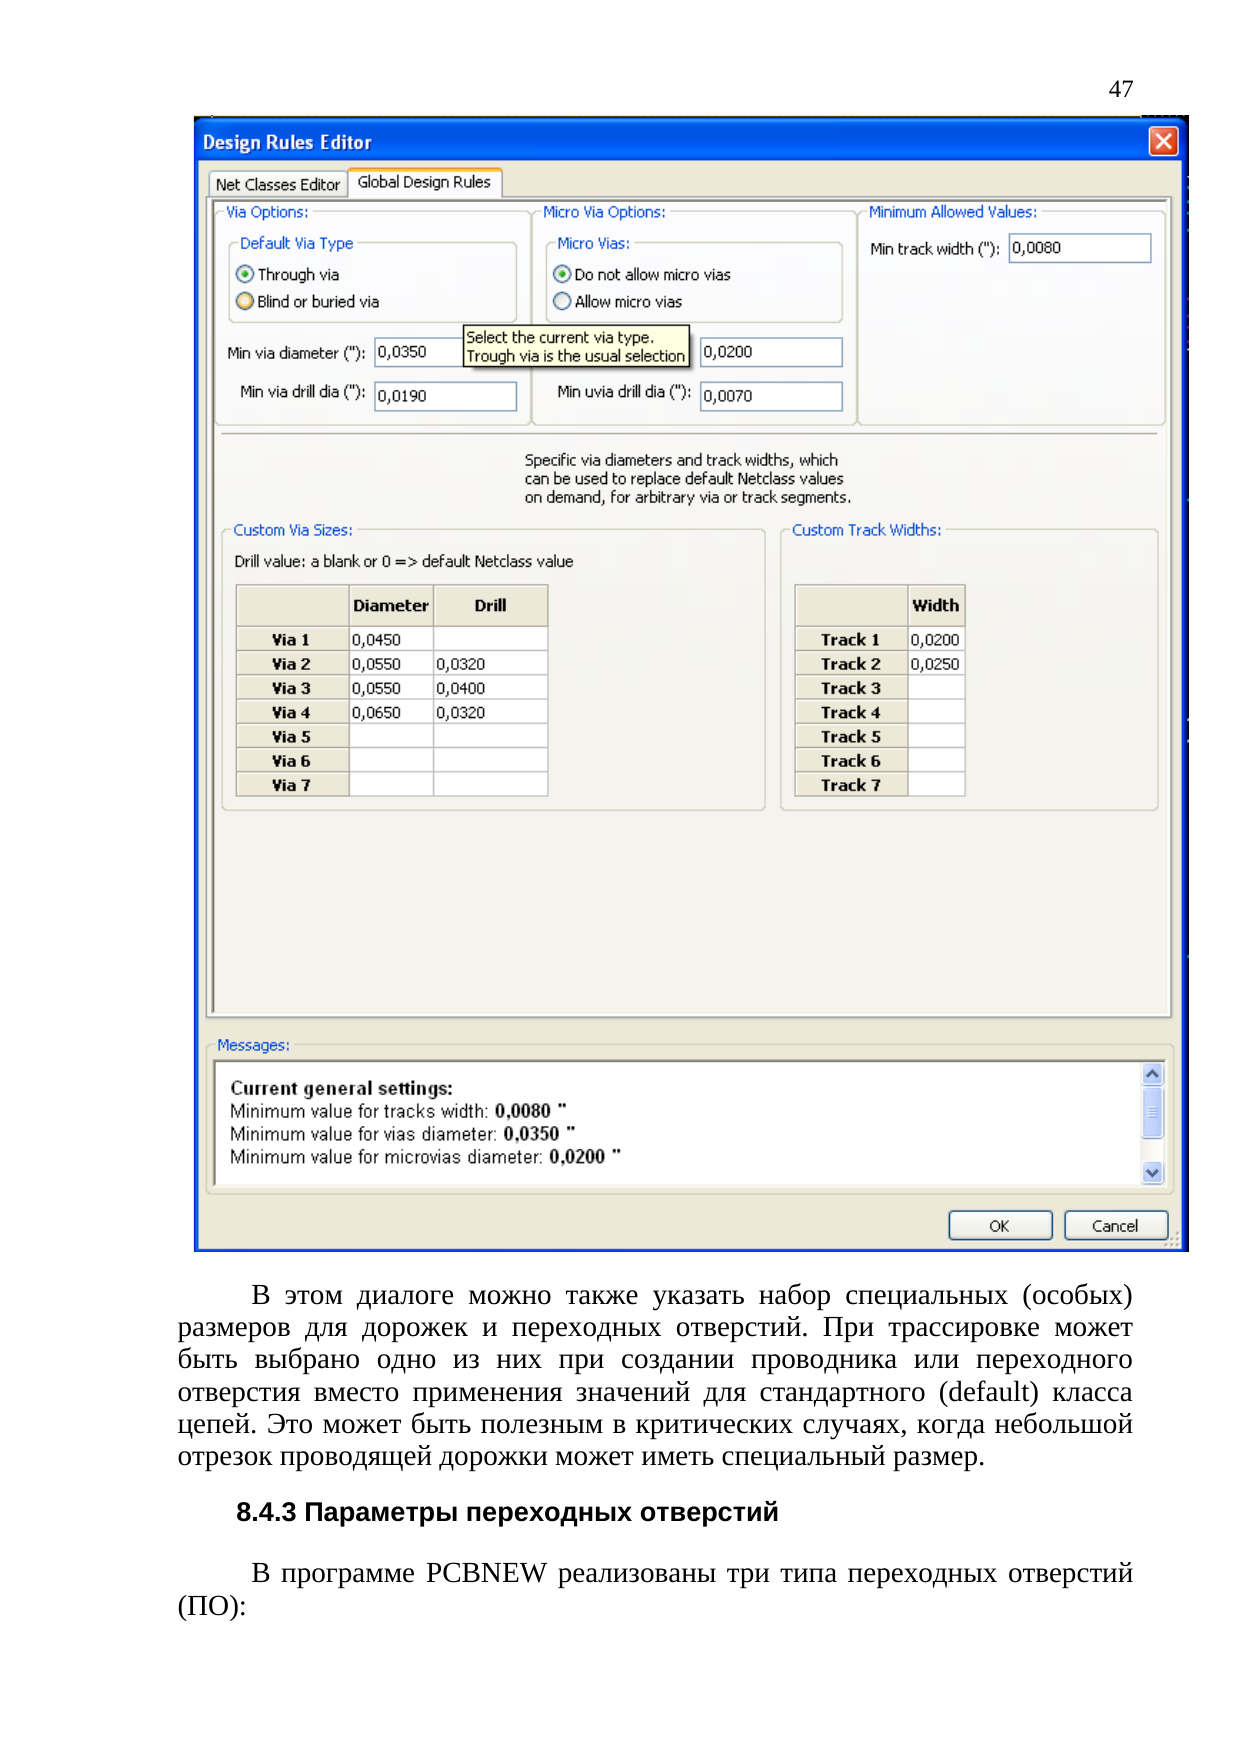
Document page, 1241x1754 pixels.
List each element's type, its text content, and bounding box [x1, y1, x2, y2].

text В этом диалоге можно также указать набор специальных (особых) размеров для дорожек и переходных отверстий. При трассировке может быть выбрано одно из них при создании проводника или переходного отверстия вместо применения значений для стандартного (default) класса цепей. Это может быть полезным в критических случаях, когда небольшой отрезок проводящей дорожки может иметь специальный размер. [177, 1278, 1134, 1472]
subtitle 8.4.3 Параметры переходных отверстий [236, 1497, 1134, 1527]
text В программе PCBNEW реализованы три типа переходных отверстий (ПО): [177, 1557, 1134, 1621]
